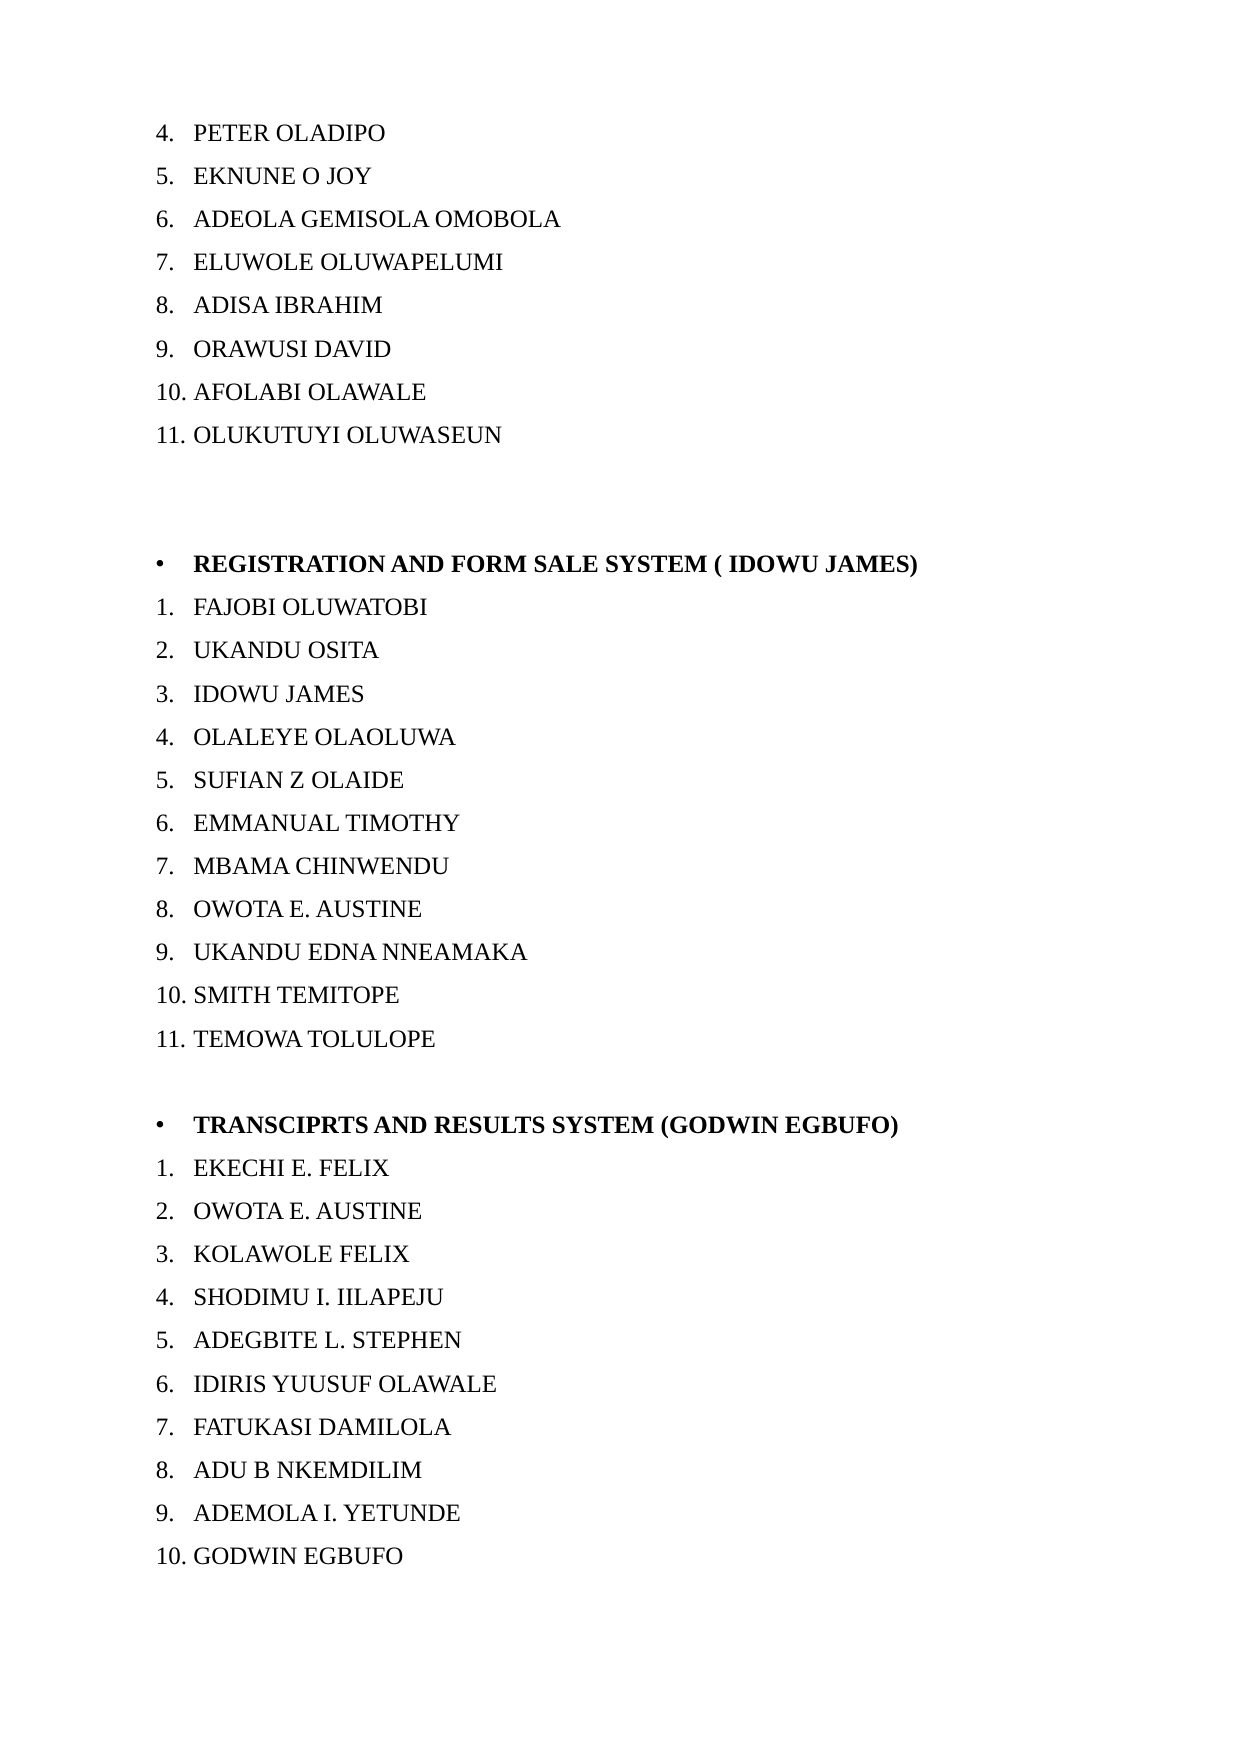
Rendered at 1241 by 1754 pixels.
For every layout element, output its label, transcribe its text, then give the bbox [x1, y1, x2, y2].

list SHODIMU I. IILAPEJU [156, 1282, 1122, 1311]
list REGISTRATION AND FORM SALE SYSTEM ( IDOWU JAMES) [156, 549, 1122, 578]
list ORAWUSI DAVID [156, 334, 1122, 362]
list ADU B NKEMDILIM [156, 1455, 1122, 1484]
list ADEMOLA I. YETUNDE [156, 1498, 1122, 1527]
list AFOLABI OLAWALE [156, 377, 1122, 406]
list SUFIAN Z OLAIDE [156, 765, 1122, 794]
list OWOTA E. AUSTINE [156, 1196, 1122, 1225]
list EMMANUAL TIMOTHY [156, 808, 1122, 837]
list EKECHI E. FELIX [156, 1153, 1122, 1182]
list TEMOWA TOLULOPE [156, 1024, 1122, 1052]
list IDIRIS YUUSUF OLAWALE [156, 1369, 1122, 1397]
list ADISA IBRAHIM [156, 291, 1122, 319]
list OLUKUTUYI OLUWASEUN [156, 420, 1122, 449]
list UKANDU EDNA NNEAMAKA [156, 937, 1122, 966]
list FAJOBI OLUWATOBI [156, 592, 1122, 621]
list PETER OLADIPO [156, 118, 1122, 147]
list FATUKASI DAMILOLA [156, 1412, 1122, 1441]
list UKANDU OSITA [156, 636, 1122, 664]
list OLALEYE OLAOLUWA [156, 722, 1122, 751]
list SMITH TEMITOPE [156, 981, 1122, 1009]
list EKNUNE O JOY [156, 161, 1122, 190]
list KOLAWOLE FELIX [156, 1239, 1122, 1268]
list ADEGBITE L. STEPHEN [156, 1326, 1122, 1354]
list IDOWU JAMES [156, 679, 1122, 707]
list GODWIN EGBUFO [156, 1541, 1122, 1570]
list TRANSCIPRTS AND RESULTS SYSTEM (GODWIN EGBUFO) [156, 1110, 1122, 1139]
list MBAMA CHINWENDU [156, 851, 1122, 880]
list OWOTA E. AUSTINE [156, 894, 1122, 923]
list ADEOLA GEMISOLA OMOBOLA [156, 204, 1122, 233]
list ELUWOLE OLUWAPELUMI [156, 247, 1122, 276]
